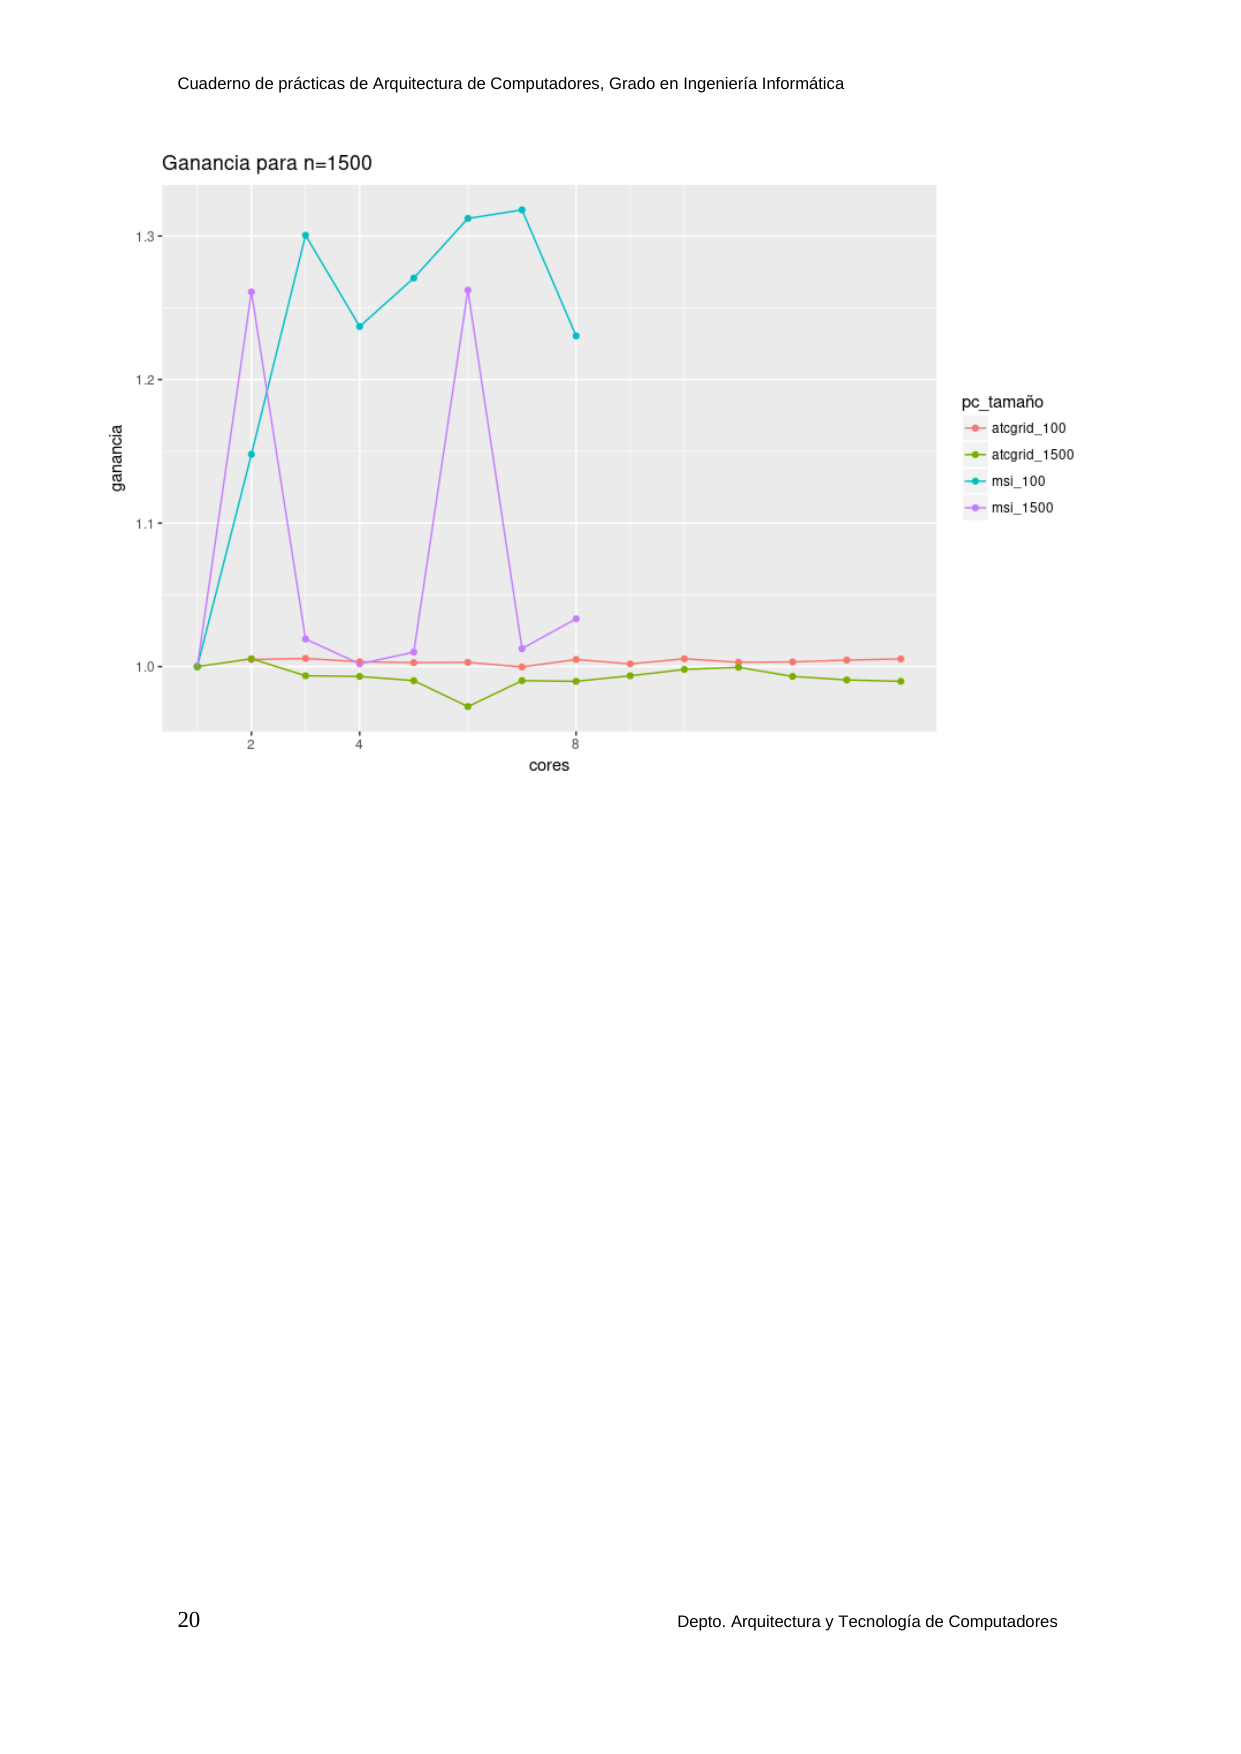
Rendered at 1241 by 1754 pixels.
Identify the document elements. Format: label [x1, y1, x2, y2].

picture [101, 147, 1092, 779]
